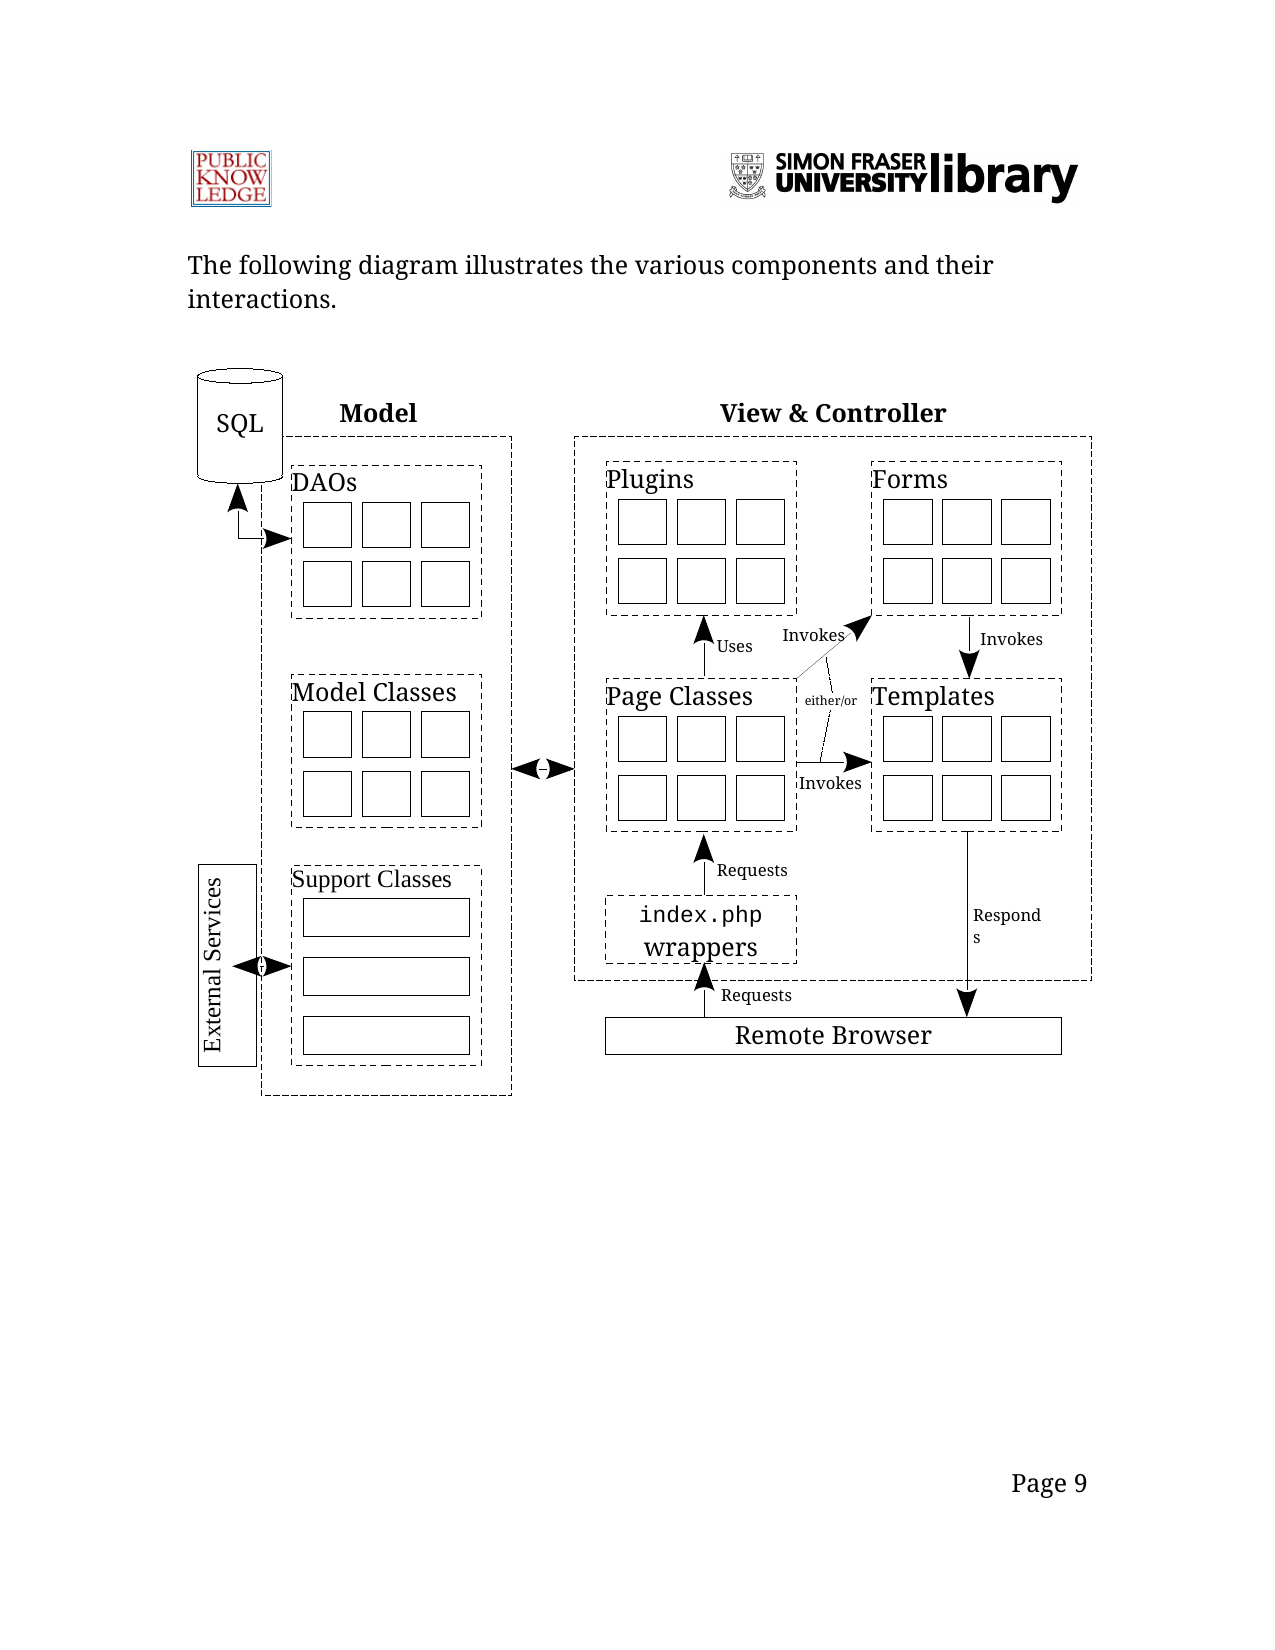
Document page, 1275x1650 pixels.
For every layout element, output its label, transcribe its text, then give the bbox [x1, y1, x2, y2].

text The following diagram illustrates the various components and their interactions. [187, 247, 1087, 315]
picture [723, 150, 1083, 207]
picture [193, 150, 272, 205]
